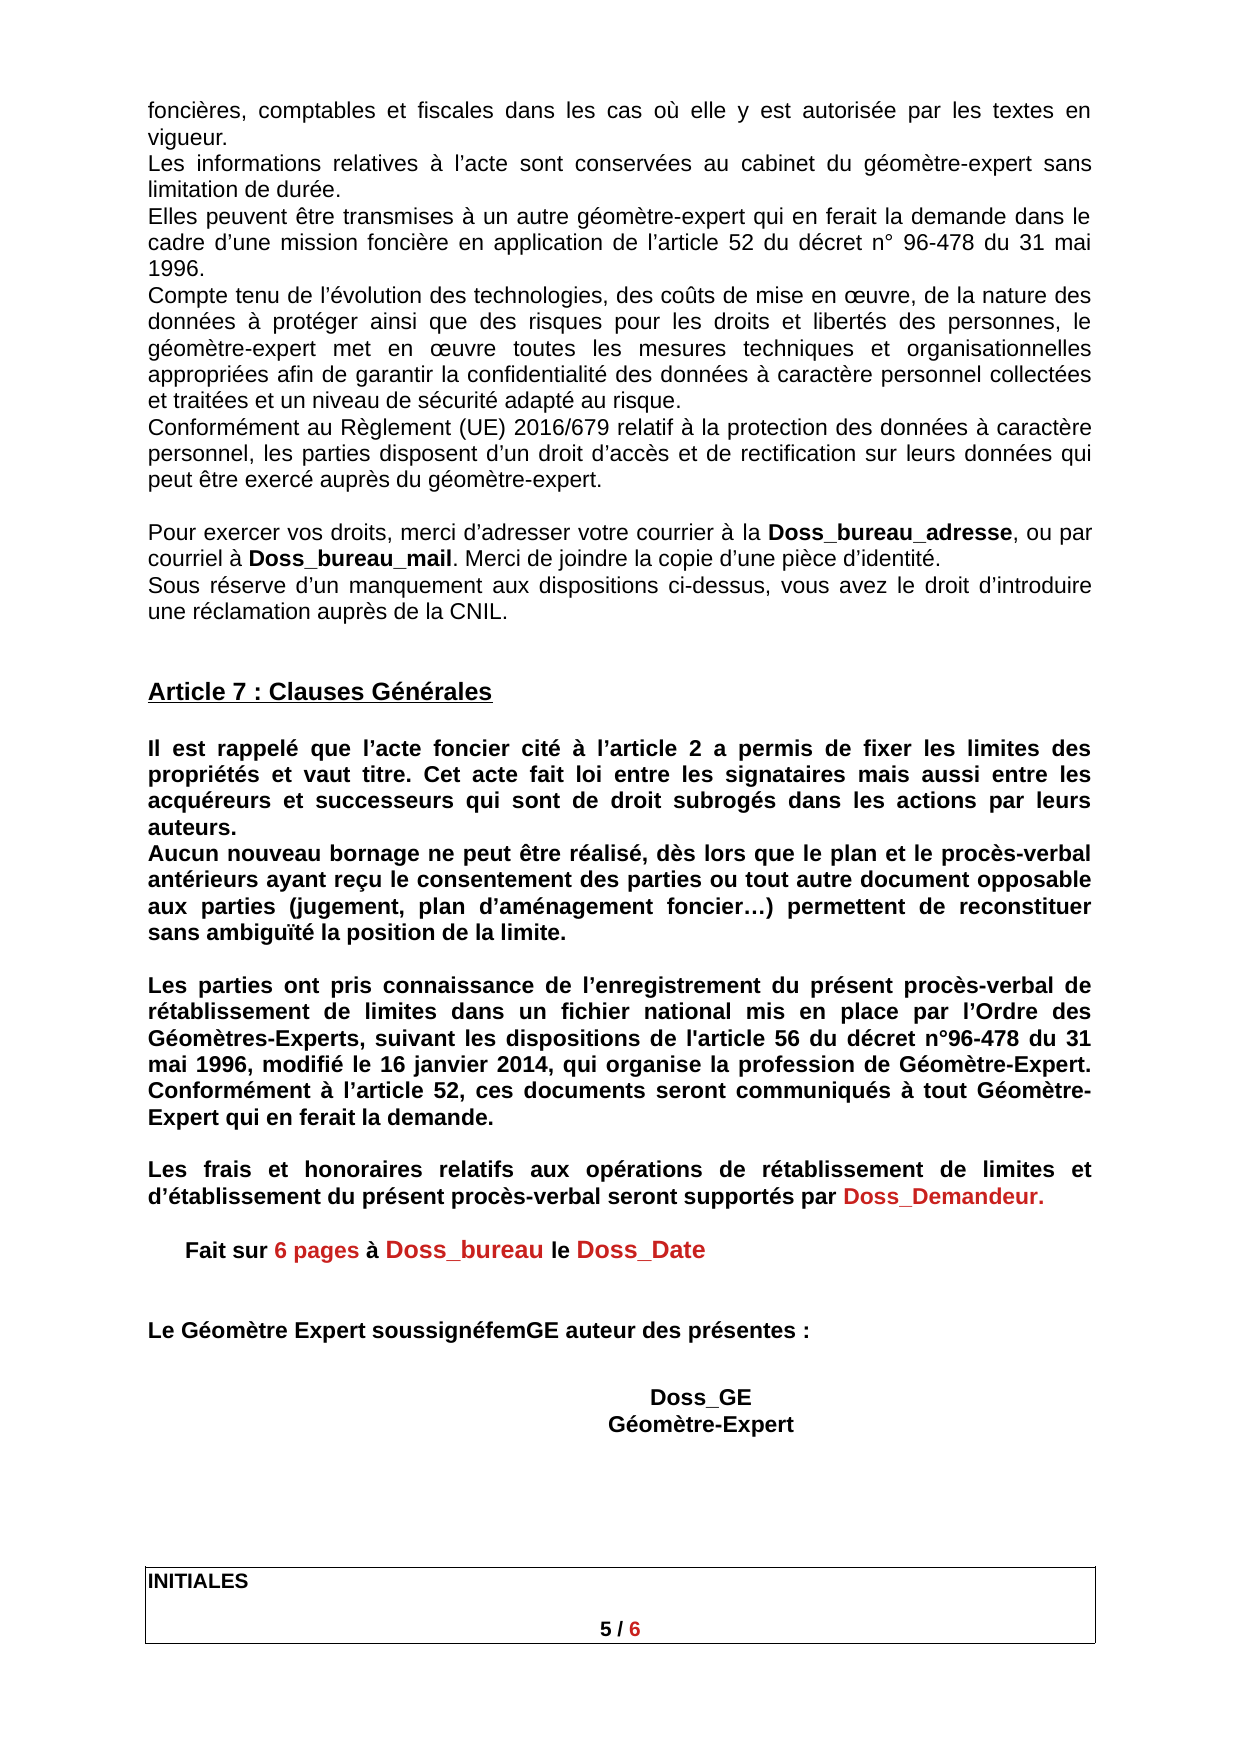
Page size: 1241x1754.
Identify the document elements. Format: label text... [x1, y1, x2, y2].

text Géomètre-Expert [148, 1411, 1092, 1437]
text Article 7 : Clauses Générales [148, 677, 1092, 706]
text Compte tenu de l’évolution des technologies, des coûts de mise en œuvre, de la nature des données à protéger ainsi que des risques pour les droits et libertés des personnes, le géomètre-expert met en œuvre toutes les mesures techniques et organisationnelles appropriées afin de garantir la confidentialité des données à caractère personnel collectées et traitées et un niveau de sécurité adapté au risque. [148, 282, 1092, 413]
text Sous réserve d’un manquement aux dispositions ci-dessus, vous avez le droit d’introduire une réclamation auprès de la CNIL. [148, 572, 1092, 624]
text Les frais et honoraires relatifs aux opérations de rétablissement de limites et d’établissement du présent procès-verbal seront supportés par Doss_Demandeur. [148, 1156, 1092, 1209]
text Le Géomètre Expert soussignéfemGE auteur des présentes : [148, 1317, 1092, 1343]
text Il est rappelé que l’acte foncier cité à l’article 2 a permis de fixer les limites des propriétés et vaut titre. Cet acte fait loi entre les signataires mais aussi entre les acquéreurs et successeurs qui sont de droit subrogés dans les actions par leurs auteurs. [148, 734, 1092, 840]
text Les informations relatives à l’acte sont conservées au cabinet du géomètre-expert sans limitation de durée. [148, 150, 1092, 203]
text Les parties ont pris connaissance de l’enregistrement du présent procès-verbal de rétablissement de limites dans un fichier national mis en place par l’Ordre des Géomètres-Experts, suivant les dispositions de l'article 56 du décret n°96-478 du 31 mai 1996, modifié le 16 janvier 2014, qui organise la profession de Géomètre-Expert. Conformément à l’article 52, ces documents seront communiqués à tout Géomètre-Expert qui en ferait la demande. [148, 972, 1092, 1130]
text Doss_GE [148, 1384, 1092, 1411]
text Conformément au Règlement (UE) 2016/679 relatif à la protection des données à caractère personnel, les parties disposent d’un droit d’accès et de rectification sur leurs données qui peut être exercé auprès du géomètre-expert. [148, 413, 1092, 493]
text Pour exercer vos droits, merci d’adresser votre courrier à la Doss_bureau_adresse, ou par courriel à Doss_bureau_mail. Merci de joindre la copie d’une pièce d’identité. [148, 519, 1092, 572]
text Fait sur 7 pages à Doss_bureau le Doss_Date [185, 1235, 1092, 1264]
text foncières, comptables et fiscales dans les cas où elle y est autorisée par les textes en vigueur. [148, 97, 1092, 150]
text Elles peuvent être transmises à un autre géomètre-expert qui en ferait la demande dans le cadre d’une mission foncière en application de l’article 52 du décret n° 96-478 du 31 mai 1996. [148, 203, 1092, 282]
text Aucun nouveau bornage ne peut être réalisé, dès lors que le plan et le procès-verbal antérieurs ayant reçu le consentement des parties ou tout autre document opposable aux parties (jugement, plan d’aménagement foncier…) permettent de reconstituer sans ambiguïté la position de la limite. [148, 840, 1092, 945]
